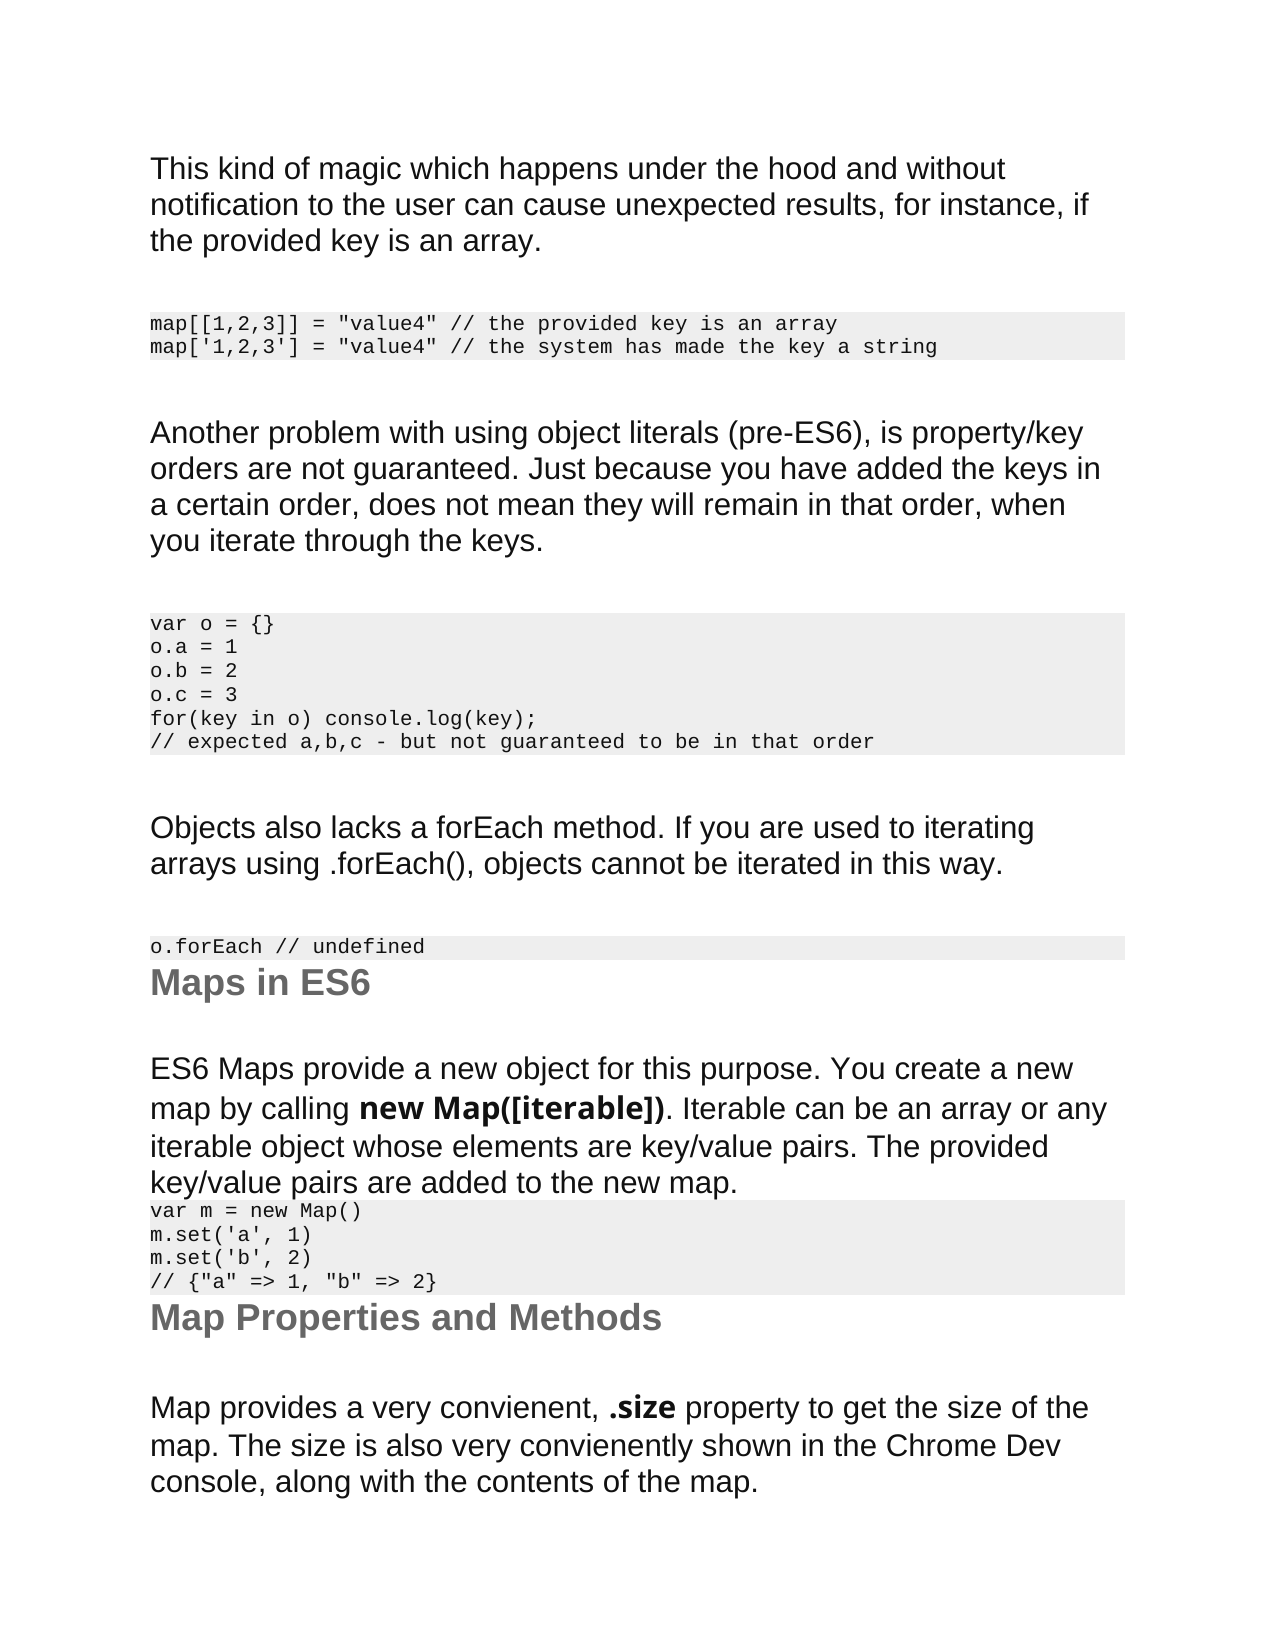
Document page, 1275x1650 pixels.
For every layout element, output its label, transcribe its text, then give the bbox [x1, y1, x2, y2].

text var m = new Map() m.set('a', 1) m.set('b', 2) // {"a" => 1, "b" => 2} [150, 1200, 1125, 1295]
text map[[1,2,3]] = "value4" // the provided key is an array map['1,2,3'] = "value4" // the system has made the key a string [150, 312, 1125, 360]
text var o = {} o.a = 1 o.b = 2 o.c = 3 [150, 613, 1125, 707]
subtitle Maps in ES6 [150, 960, 1125, 1003]
subtitle Map Properties and Methods [150, 1295, 1125, 1338]
text Objects also lacks a forEach method. If you are used to iterating arrays using .forEach(), objects cannot be iterated in this way. [150, 809, 1125, 881]
text This kind of magic which happens under the hood and without notification to the user can cause unexpected results, for instance, if the provided key is an array. [150, 150, 1125, 258]
text Map provides a very convienent, .size property to get the size of the map. The size is also very convienently shown in the Chrome Dev console, along with the contents of the map. [150, 1385, 1125, 1499]
text Another problem with using object literals (pre-ES6), is property/key orders are not guaranteed. Just because you have added the keys in a certain order, does not mean they will remain in that order, when you iterate through the keys. [150, 414, 1125, 558]
text o.forEach // undefined [150, 936, 1125, 960]
text for(key in o) console.log(key); // expected a,b,c - but not guaranteed to be in that order [150, 707, 1125, 755]
text ES6 Maps provide a new object for this purpose. You create a new map by calling new Map([iterable]). Iterable can be an array or any iterable object whose elements are key/value pairs. The provided key/value pairs are added to the new map. [150, 1050, 1125, 1200]
